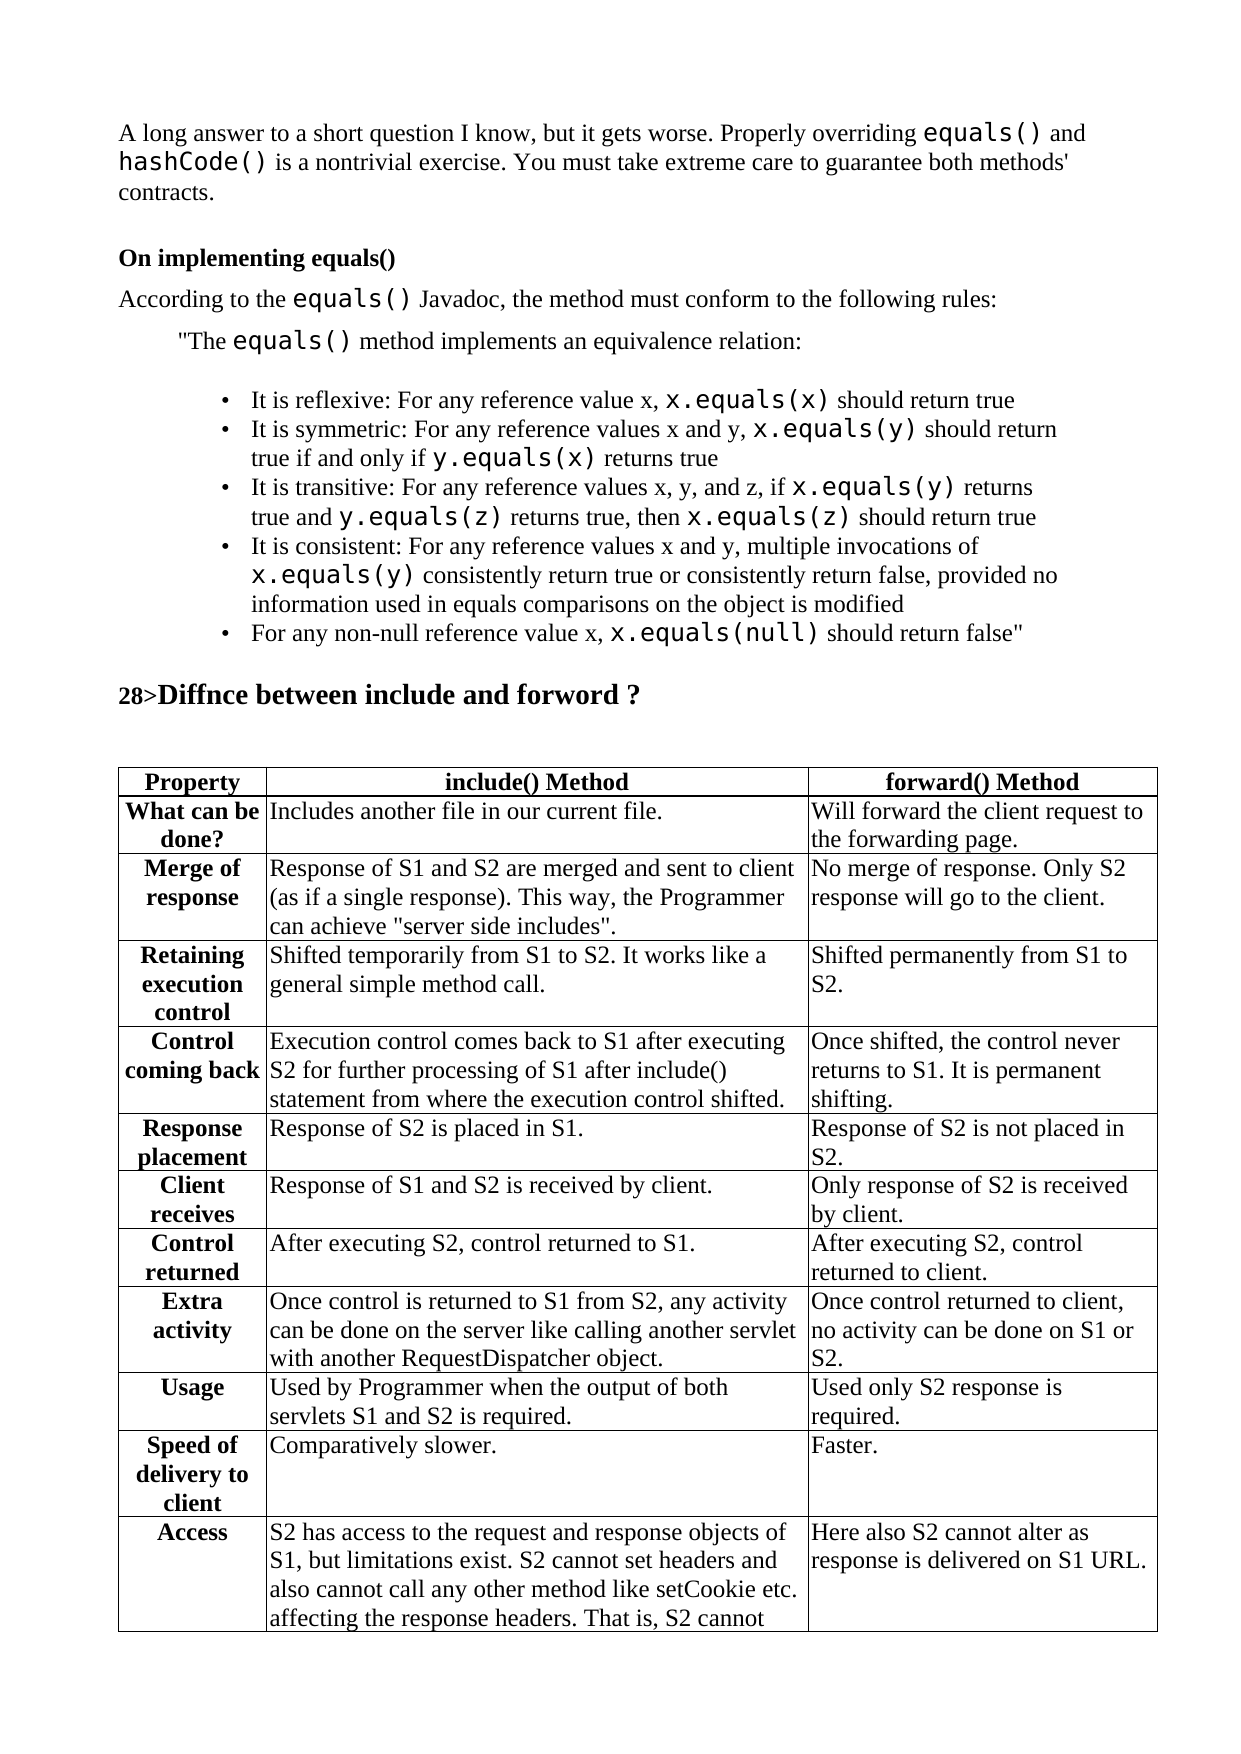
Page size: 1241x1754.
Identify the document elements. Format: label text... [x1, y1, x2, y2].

table_cell Shifted temporarily from S1 to S2. It works like a general simple method call. [267, 941, 808, 1026]
table_cell Response placement [119, 1114, 266, 1170]
table_header forward() Method [809, 768, 1157, 795]
text A long answer to a short question I know, but it gets worse. Properly overriding equals() and hashCode() is a nontrivial exercise. You must take extreme care to guarantee both methods' contracts. [118, 118, 1122, 205]
table_cell No merge of response. Only S2 response will go to the client. [809, 854, 1157, 940]
table_cell Will forward the client request to the forwarding page. [809, 797, 1157, 853]
table_cell Comparatively slower. [267, 1431, 808, 1516]
table_cell After executing S2, control returned to S1. [267, 1229, 808, 1286]
table_cell Merge of response [119, 854, 266, 940]
table_cell Client receives [119, 1171, 266, 1228]
table_cell Execution control comes back to S1 after executing S2 for further processing of S1 after include() statement from where the execution control shifted. [267, 1027, 808, 1113]
table_cell Here also S2 cannot alter as response is delivered on S1 URL. [809, 1517, 1157, 1631]
list It is reflexive: For any reference value x, x.equals(x) should return true [221, 385, 1063, 414]
text "The equals() method implements an equivalence relation: [177, 326, 1063, 355]
table_cell Response of S2 is not placed in S2. [809, 1114, 1157, 1170]
table_cell S2 has access to the request and response objects of S1, but limitations exist. S2 cannot set headers and also cannot call any other method like setCookie etc. affecting the response headers. That is, S2 cannot [267, 1517, 808, 1631]
table_cell Only response of S2 is received by client. [809, 1171, 1157, 1228]
table_cell What can be done? [119, 797, 266, 853]
table_cell Extra activity [119, 1287, 266, 1372]
table_cell Once shifted, the control never returns to S1. It is permanent shifting. [809, 1027, 1157, 1113]
list It is symmetric: For any reference values x and y, x.equals(y) should return true if and only if y.equals(x) returns true [221, 414, 1063, 472]
table_cell Used only S2 response is required. [809, 1373, 1157, 1430]
table_cell Control coming back [119, 1027, 266, 1113]
table_header Property [119, 768, 266, 795]
table_cell After executing S2, control returned to client. [809, 1229, 1157, 1286]
table_header include() Method [267, 768, 808, 795]
table_cell Control returned [119, 1229, 266, 1286]
table_cell Response of S1 and S2 are merged and sent to client (as if a single response). This way, the Programmer can achieve "server side includes". [267, 854, 808, 940]
table_cell Response of S1 and S2 is received by client. [267, 1171, 808, 1228]
table_cell Faster. [809, 1431, 1157, 1516]
table_cell Speed of delivery to client [119, 1431, 266, 1516]
text 28>Diffnce between include and forword ? [118, 677, 1122, 711]
table_cell Usage [119, 1373, 266, 1430]
list It is transitive: For any reference values x, y, and z, if x.equals(y) returns true and y.equals(z) returns true, then x.equals(z) should return true [221, 472, 1063, 531]
text According to the equals() Javadoc, the method must conform to the following rules: [118, 284, 1122, 313]
table_cell Includes another file in our current file. [267, 797, 808, 853]
table_cell Once control returned to client, no activity can be done on S1 or S2. [809, 1287, 1157, 1372]
table_cell Used by Programmer when the output of both servlets S1 and S2 is required. [267, 1373, 808, 1430]
text On implementing equals() [118, 243, 1122, 272]
list It is consistent: For any reference values x and y, multiple invocations of x.equals(y) consistently return true or consistently return false, provided no information used in equals comparisons on the object is modified [221, 531, 1063, 618]
table_cell Response of S2 is placed in S1. [267, 1114, 808, 1170]
table_cell Once control is returned to S1 from S2, any activity can be done on the server like calling another servlet with another RequestDispatcher object. [267, 1287, 808, 1372]
table_cell Shifted permanently from S1 to S2. [809, 941, 1157, 1026]
table_cell Retaining execution control [119, 941, 266, 1026]
table_cell Access [119, 1517, 266, 1631]
list For any non-null reference value x, x.equals(null) should return false" [221, 618, 1063, 648]
